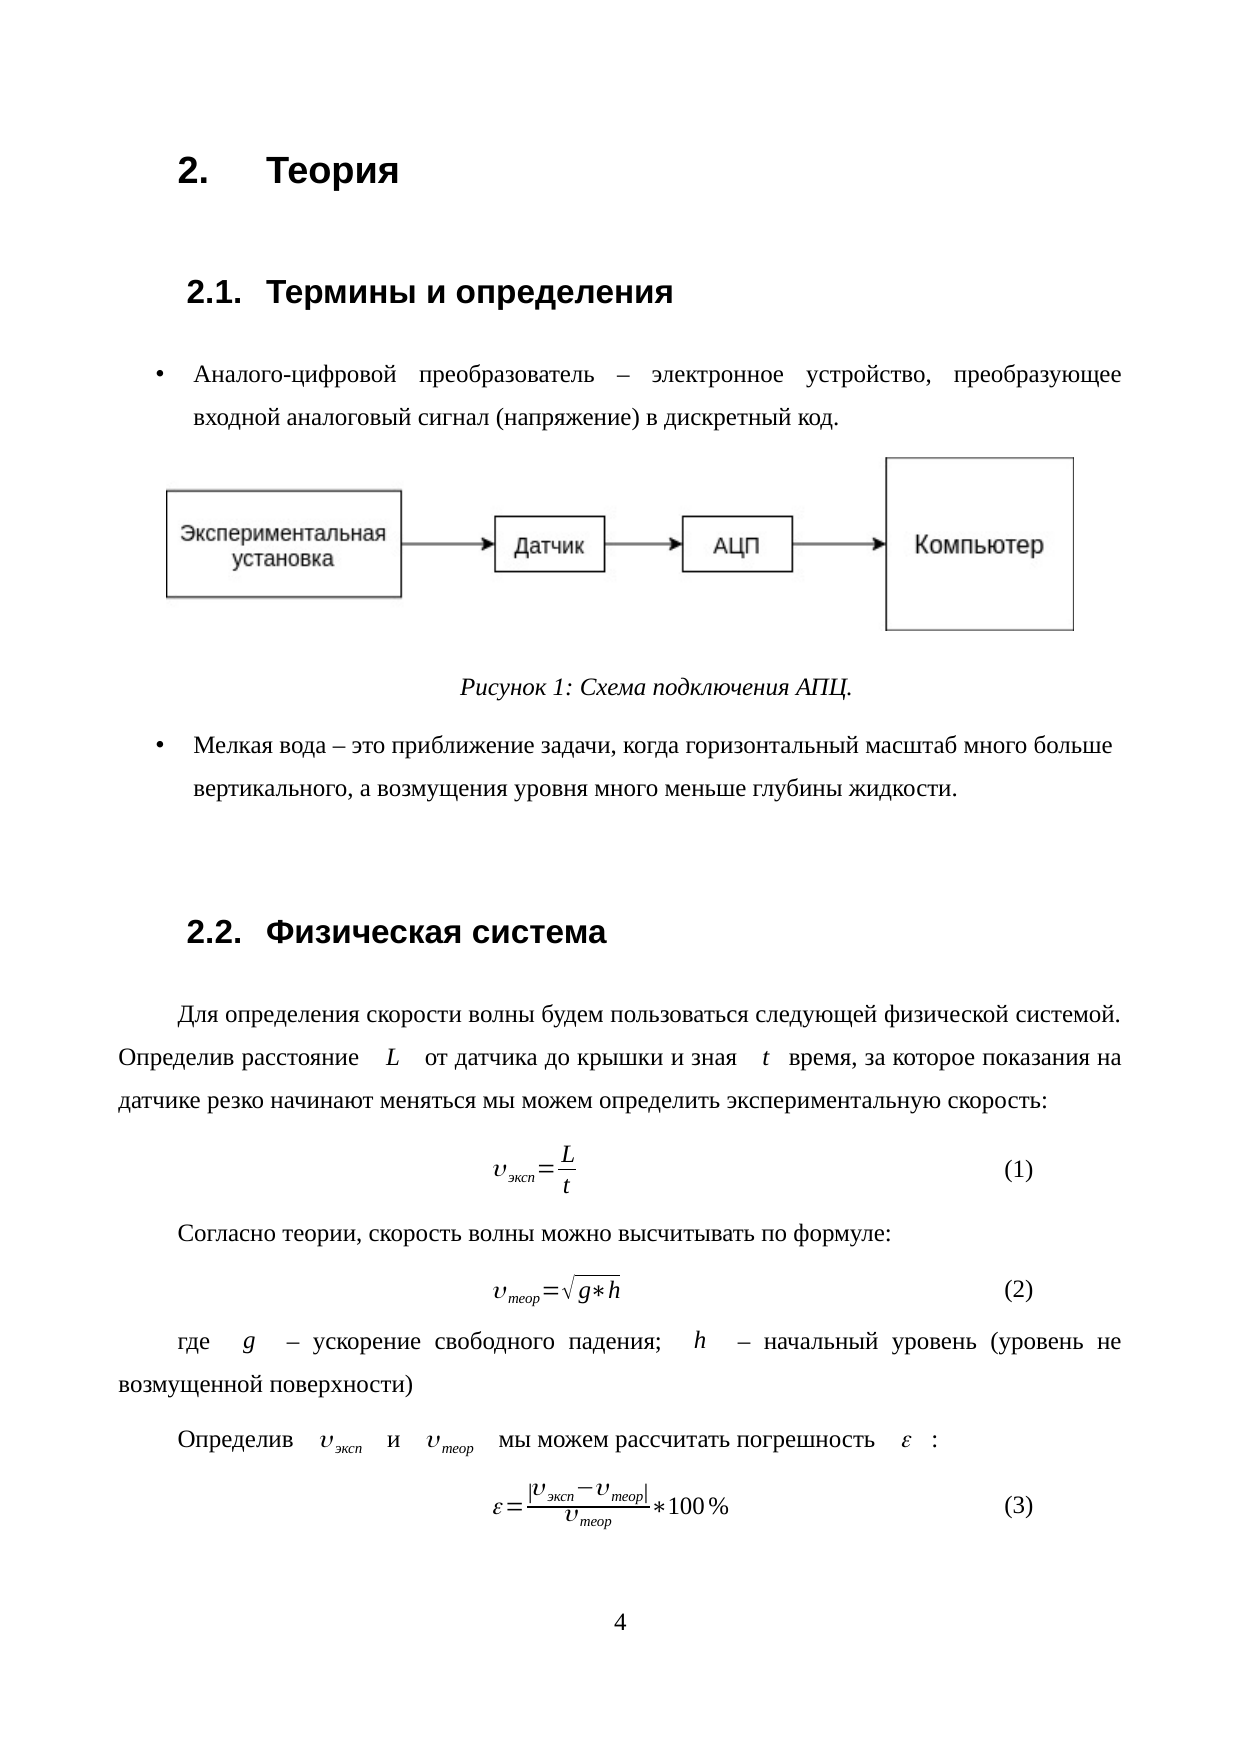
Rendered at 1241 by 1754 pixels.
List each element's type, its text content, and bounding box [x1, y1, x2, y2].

list Аналого-цифровой преобразователь – электронное устройство, преобразующее входной аналоговый сигнал (напряжение) в дискретный код. [156, 359, 1122, 431]
subtitle Физическая система [118, 912, 1122, 951]
text Определив и мы можем рассчитать погрешность : [118, 1424, 1122, 1457]
text (1) [118, 1141, 1122, 1199]
text (2) [118, 1273, 1122, 1307]
subtitle Термины и определения [118, 272, 1122, 310]
picture [166, 457, 1074, 631]
text (3) [118, 1483, 1122, 1530]
subtitle Теория [118, 148, 1122, 191]
text Согласно теории, скорость волны можно высчитывать по формуле: [118, 1218, 1122, 1247]
list Рисунок 1: Схема подключения АПЦ. [156, 672, 1122, 700]
text Для определения скорости волны будем пользоваться следующей физической системой. Определив расстояние от датчика до крышки и зная время, за которое показания на датчике резко начинают меняться мы можем определить экспериментальную скорость: [118, 999, 1122, 1114]
list Мелкая вода – это приближение задачи, когда горизонтальный масштаб много больше вертикального, а возмущения уровня много меньше глубины жидкости. [156, 730, 1122, 802]
text где – ускорение свободного падения; – начальный уровень (уровень не возмущенной поверхности) [118, 1326, 1122, 1398]
